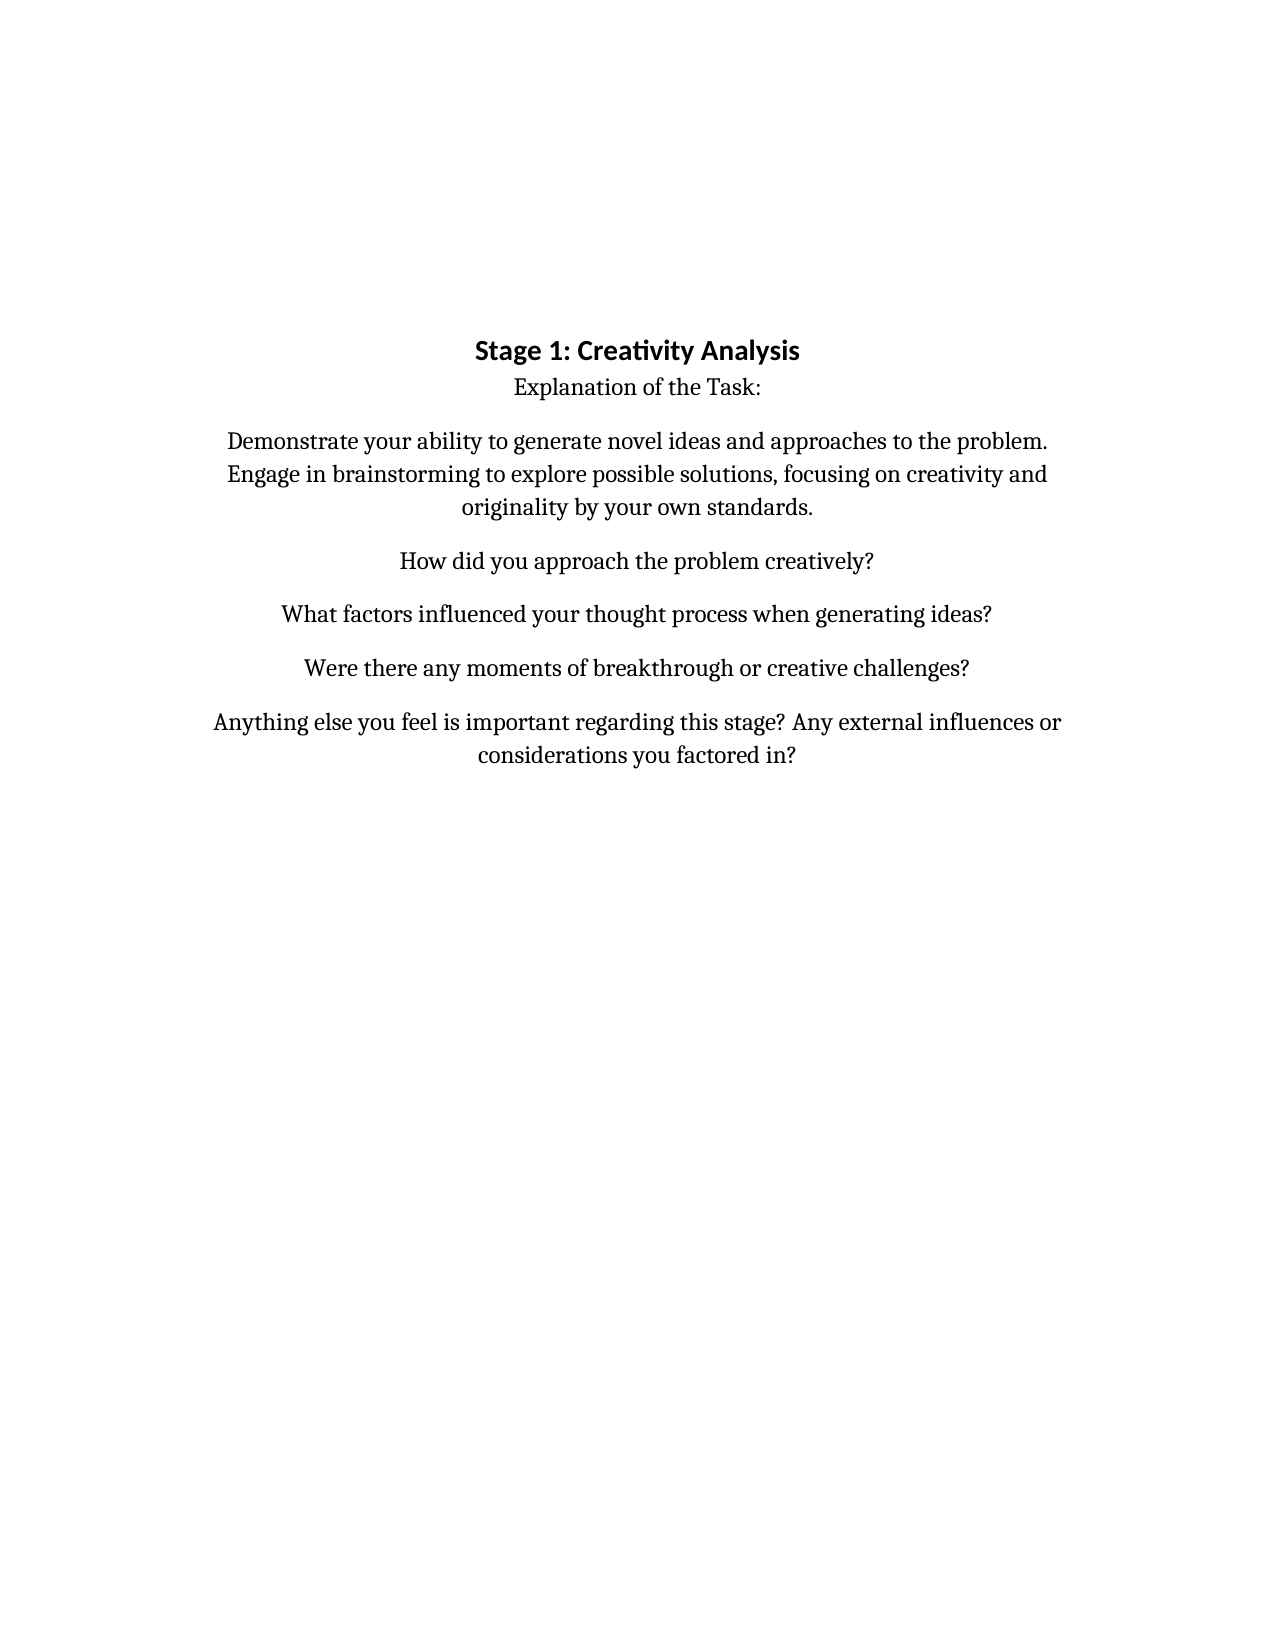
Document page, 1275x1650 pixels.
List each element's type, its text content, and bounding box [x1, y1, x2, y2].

text Demonstrate your ability to generate novel ideas and approaches to the problem. Engage in brainstorming to explore possible solutions, focusing on creativity and originality by your own standards. [187, 427, 1087, 521]
subtitle Stage 1: Creativity Analysis [187, 332, 1087, 367]
text What factors influenced your thought process when generating ideas? [187, 600, 1087, 629]
text Anything else you feel is important regarding this stage? Any external influences or considerations you factored in? [187, 708, 1087, 770]
text Explanation of the Task: [187, 373, 1087, 402]
text How did you approach the problem creatively? [187, 547, 1087, 575]
text Were there any moments of breakthrough or creative challenges? [187, 654, 1087, 683]
